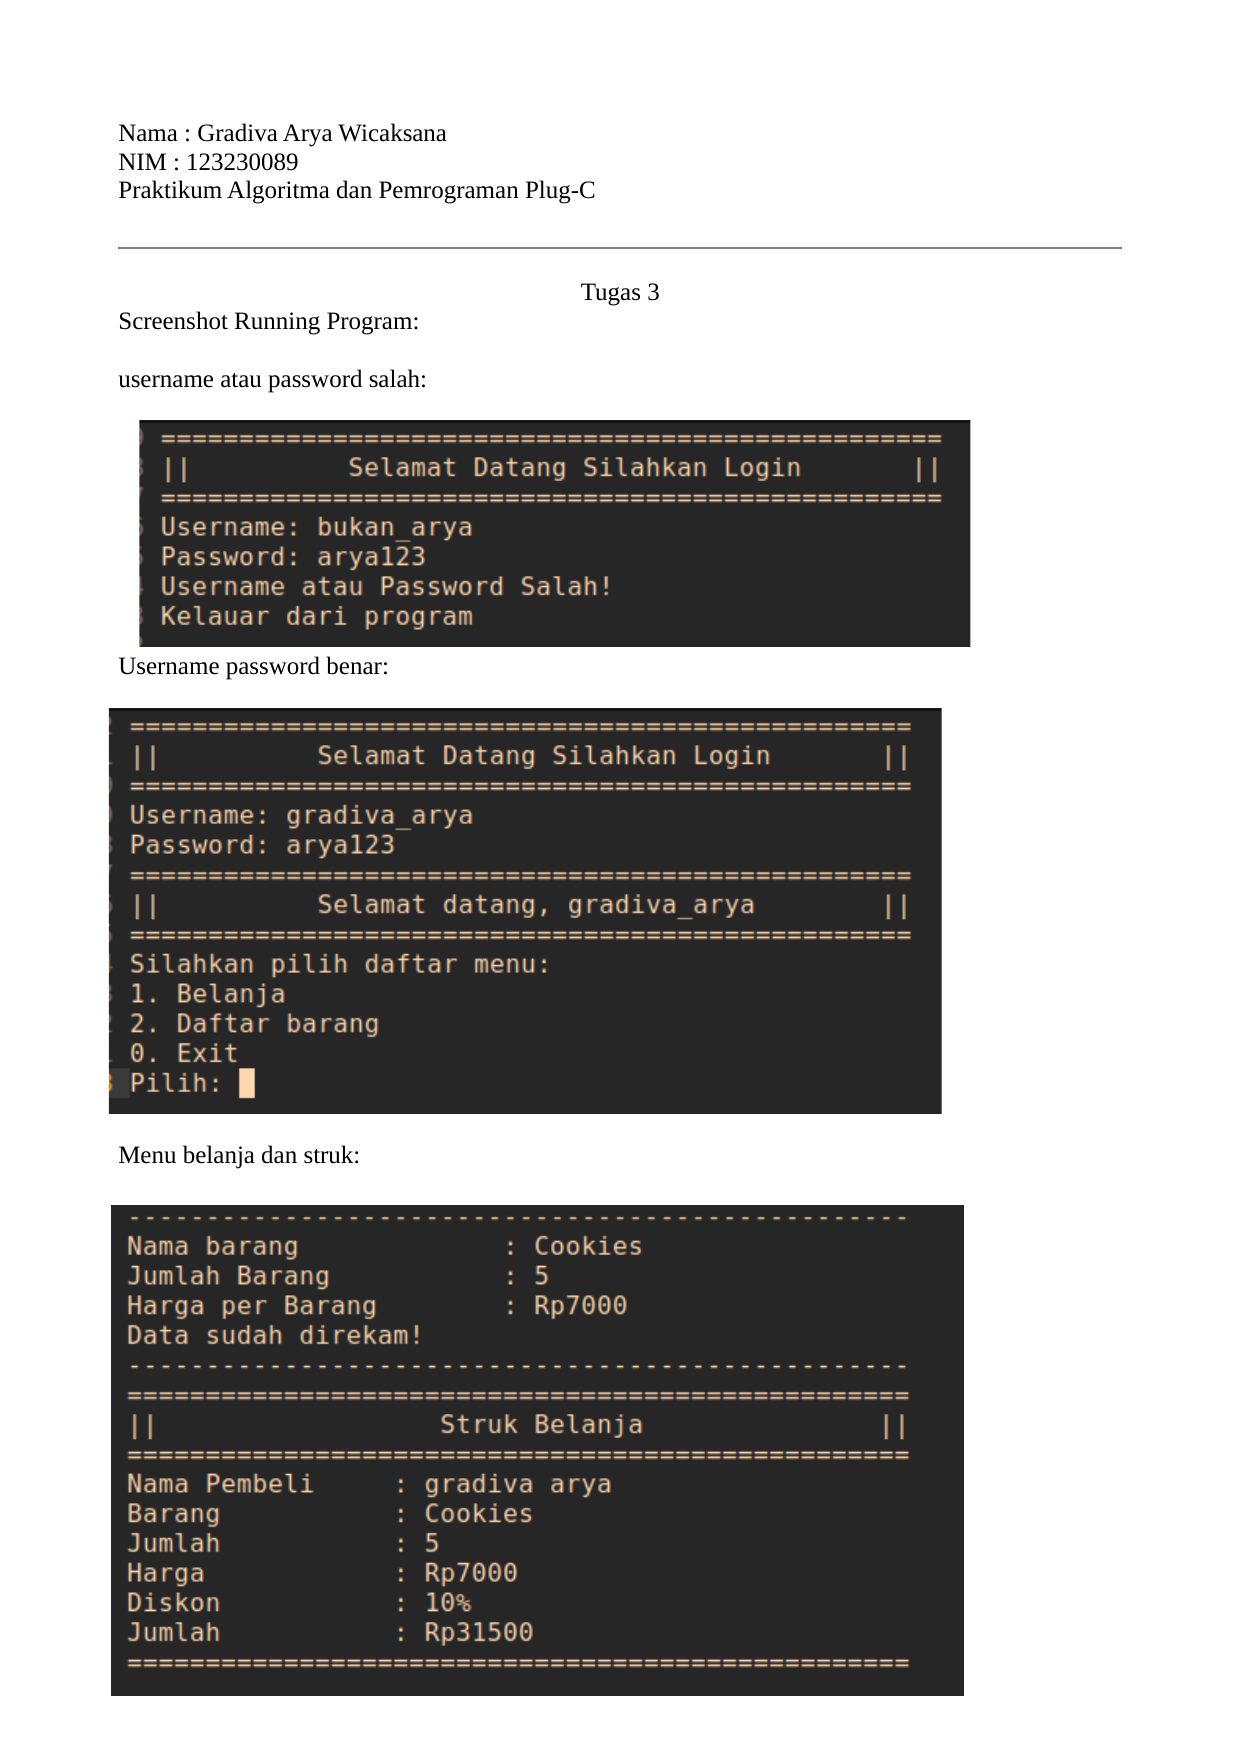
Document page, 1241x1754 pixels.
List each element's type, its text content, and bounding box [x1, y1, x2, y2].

picture [139, 420, 971, 647]
text Praktikum Algoritma dan Pemrograman Plug-C [118, 176, 1122, 204]
picture [111, 1205, 964, 1696]
text Screenshot Running Program: [118, 306, 1122, 335]
text username atau password salah: [118, 364, 1122, 392]
text Tugas 3 [118, 277, 1122, 306]
text Nama : Gradiva Arya Wicaksana [118, 118, 1122, 147]
text NIM : 123230089 [118, 147, 1122, 176]
text Menu belanja dan struk: [118, 1140, 1122, 1169]
text Username password benar: [118, 651, 1122, 680]
picture [108, 708, 942, 1114]
